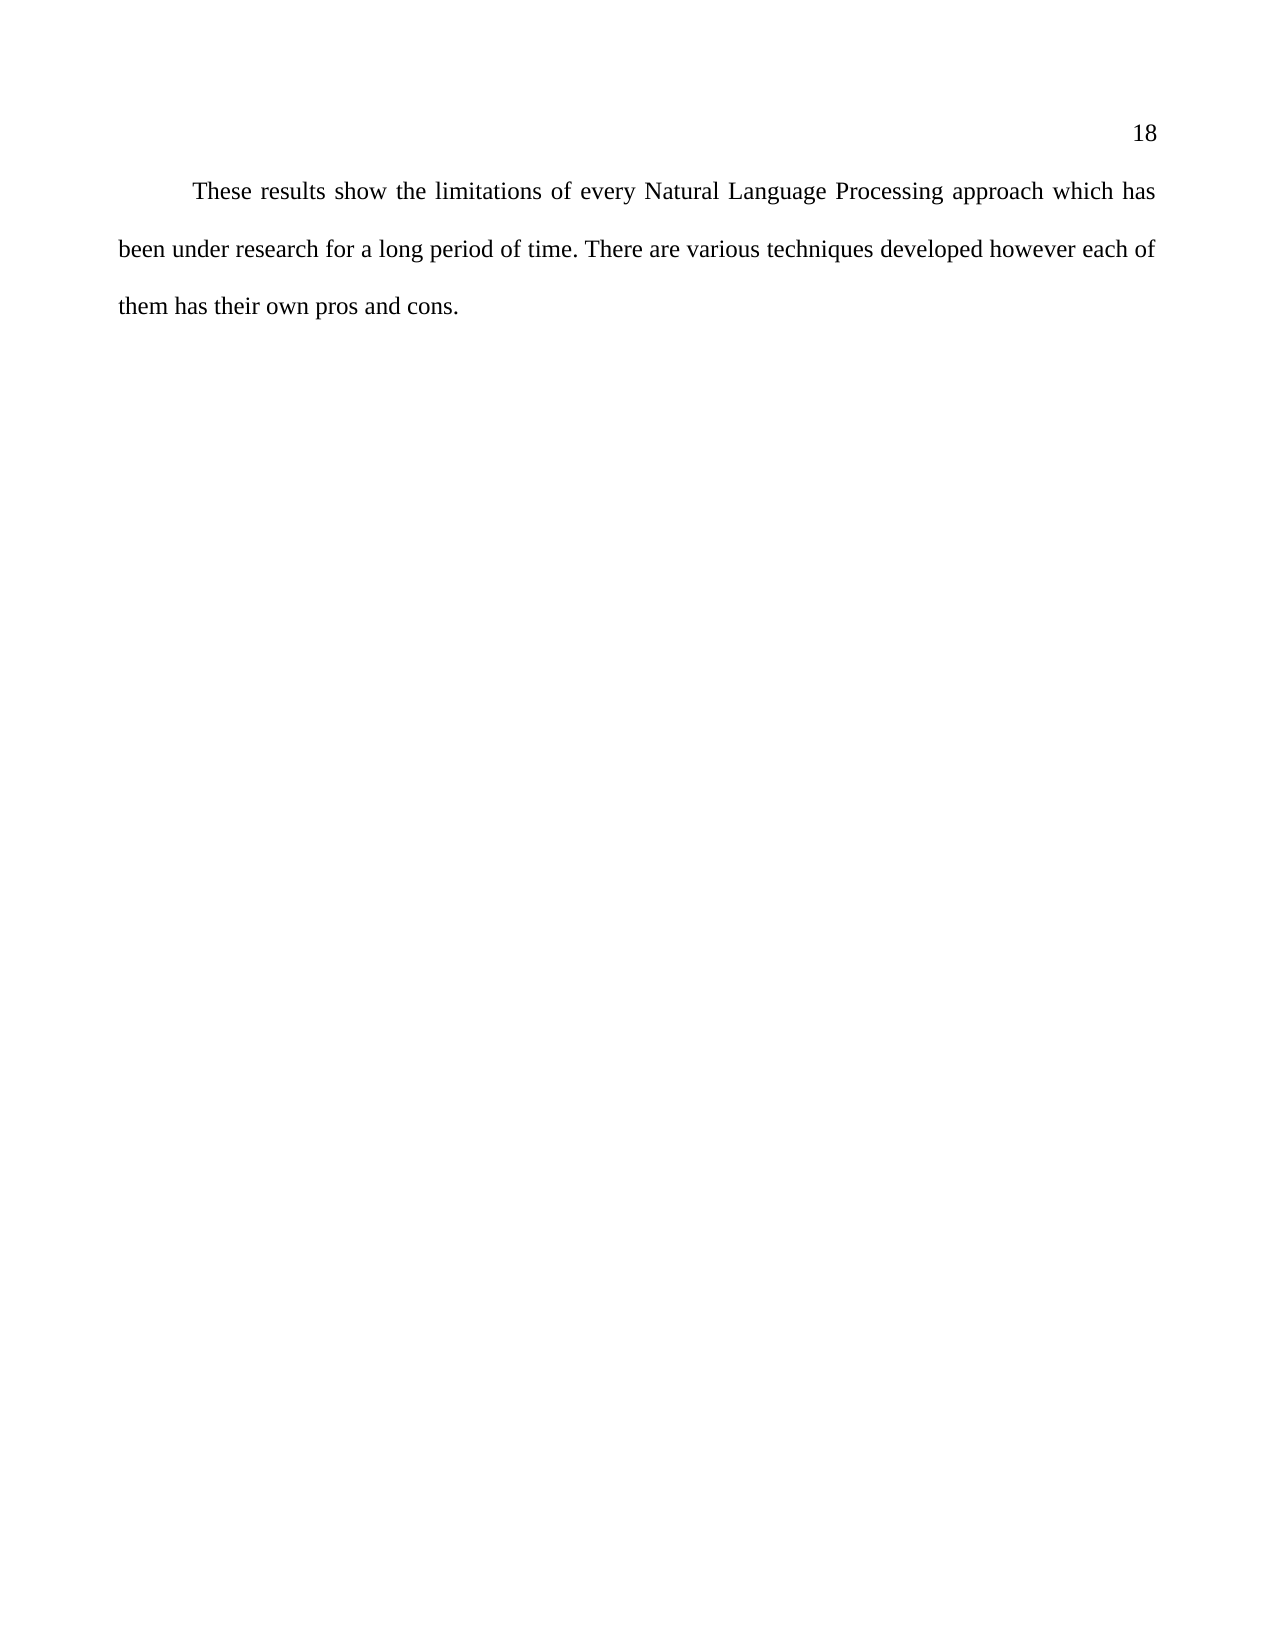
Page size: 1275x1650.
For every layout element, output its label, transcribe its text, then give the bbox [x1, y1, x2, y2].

text These results show the limitations of every Natural Language Processing approach which has been under research for a long period of time. There are various techniques developed however each of them has their own pros and cons. [118, 176, 1157, 320]
